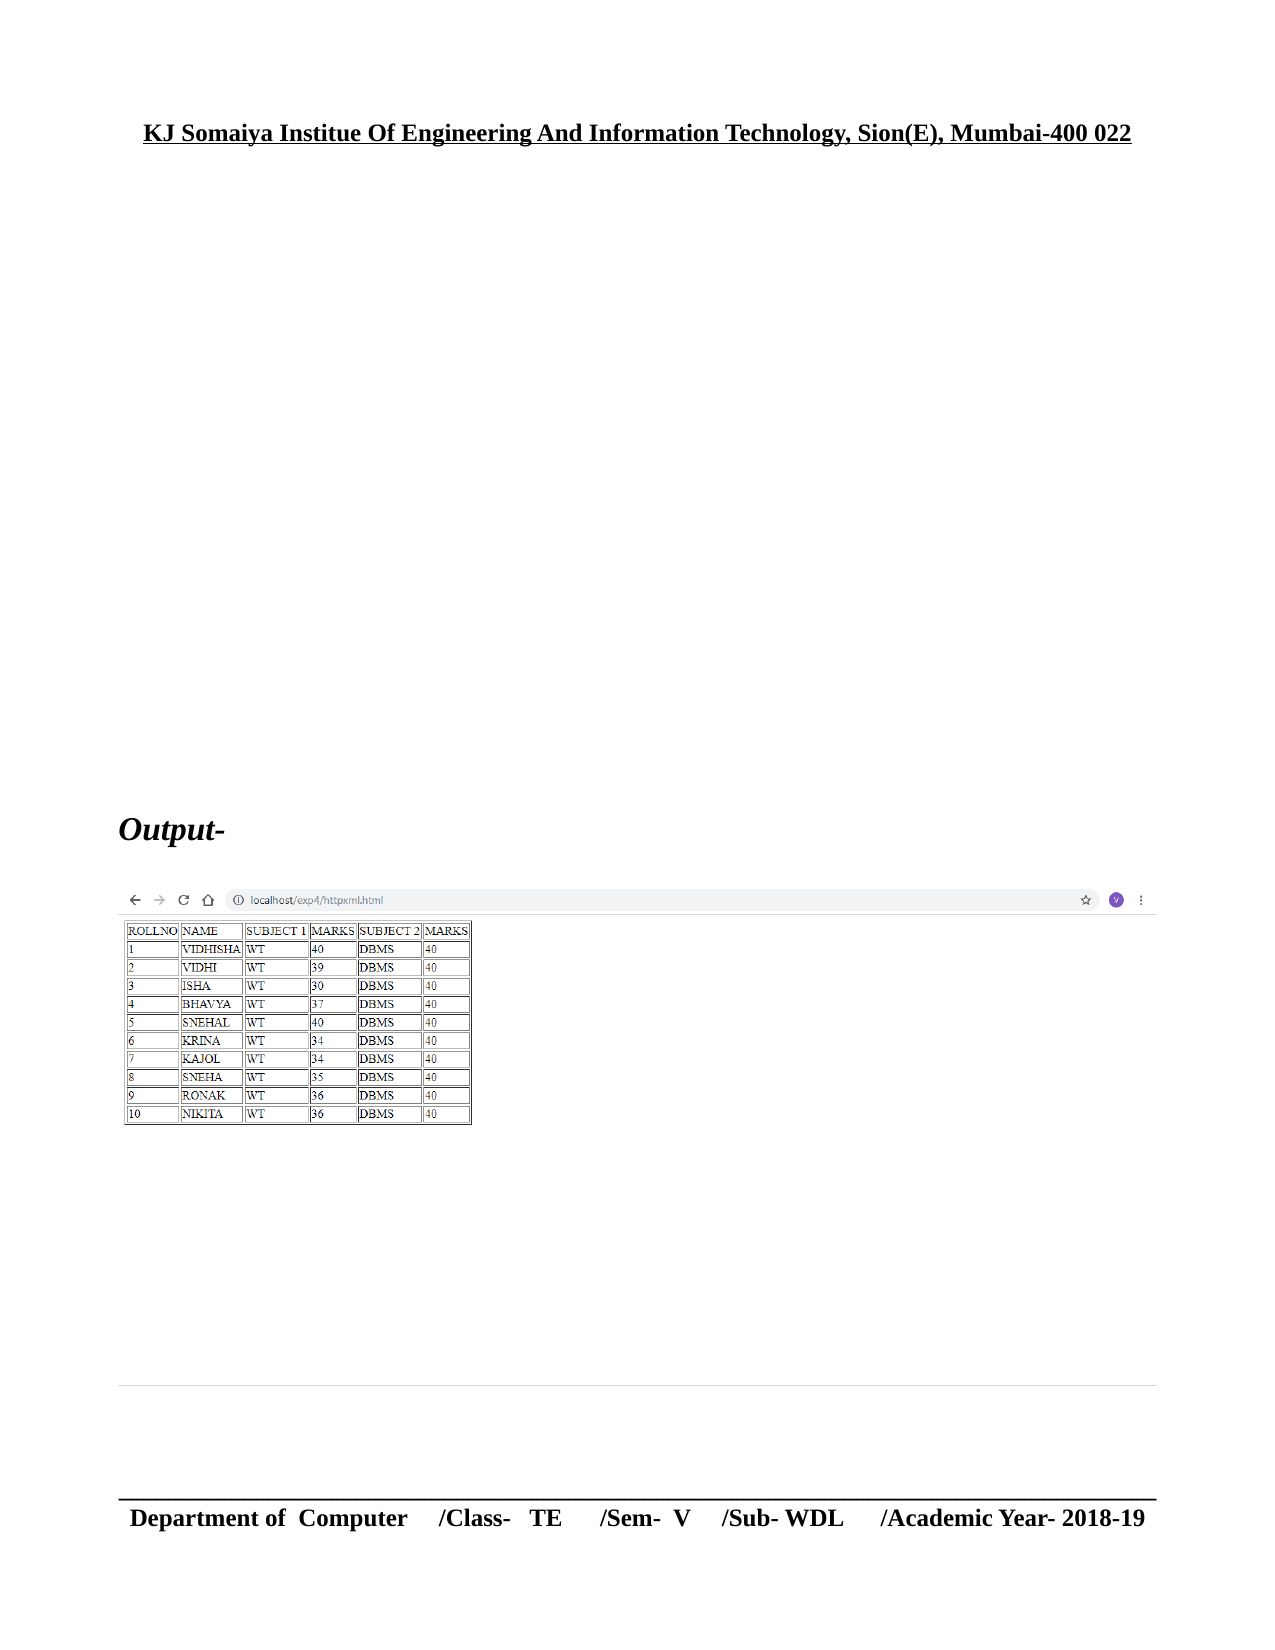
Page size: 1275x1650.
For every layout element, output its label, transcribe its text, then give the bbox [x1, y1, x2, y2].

text Output- [118, 809, 1157, 847]
picture [118, 888, 1157, 1386]
